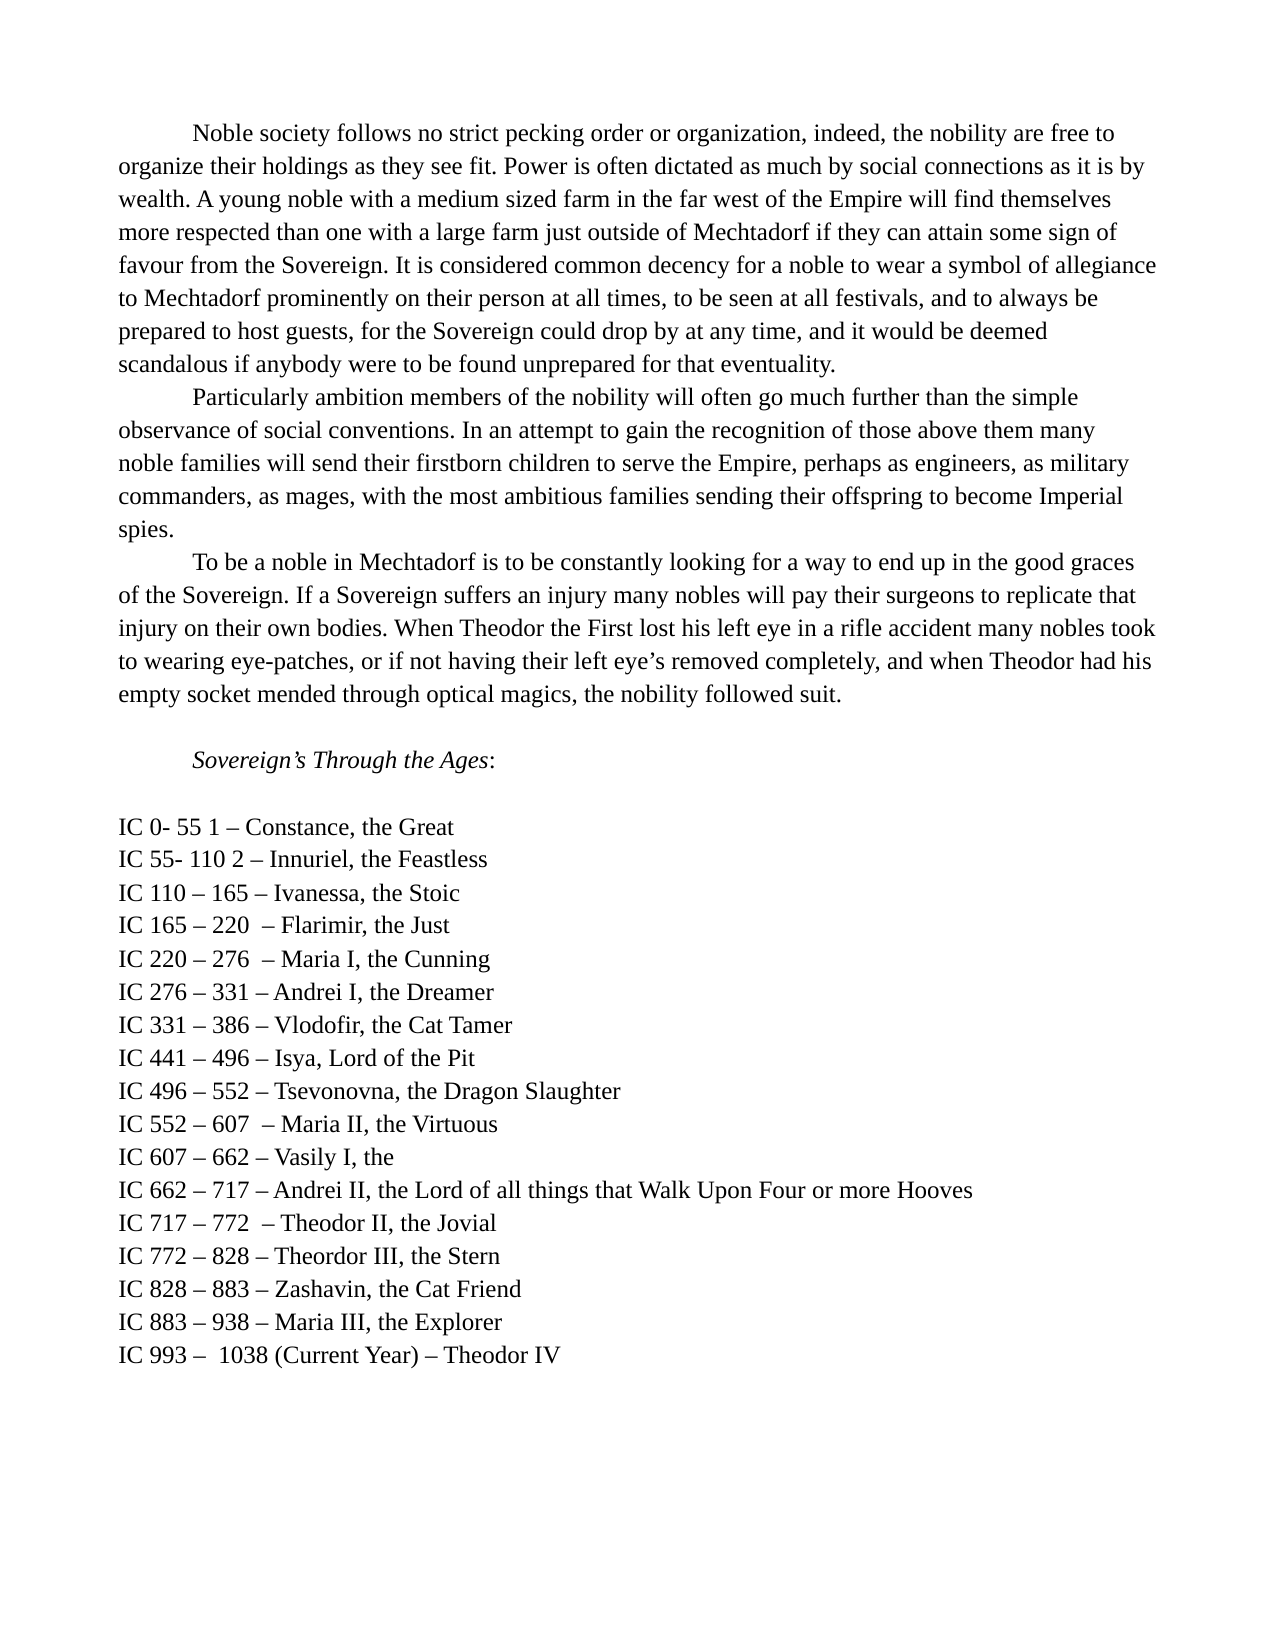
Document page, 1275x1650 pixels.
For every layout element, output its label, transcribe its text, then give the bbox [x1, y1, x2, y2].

text IC 165 – 220 – Flarimir, the Just [118, 911, 1157, 939]
text Noble society follows no strict pecking order or organization, indeed, the nobility are free to organize their holdings as they see fit. Power is often dictated as much by social connections as it is by wealth. A young noble with a medium sized farm in the far west of the Empire will find themselves more respected than one with a large farm just outside of Mechtadorf if they can attain some sign of favour from the Sovereign. It is considered common decency for a noble to wear a symbol of allegiance to Mechtadorf prominently on their person at all times, to be seen at all festivals, and to always be prepared to host guests, for the Sovereign could drop by at any time, and it would be deemed scandalous if anybody were to be found unprepared for that eventuality. [118, 118, 1157, 378]
text IC 110 – 165 – Ivanessa, the Stoic [118, 878, 1157, 906]
text IC 662 – 717 – Andrei II, the Lord of all things that Walk Upon Four or more Hooves [118, 1175, 1157, 1203]
text IC 496 – 552 – Tsevonovna, the Dragon Slaughter [118, 1076, 1157, 1104]
text Sovereign’s Through the Ages: [118, 746, 1157, 774]
text IC 276 – 331 – Andrei I, the Dreamer [118, 977, 1157, 1005]
text To be a noble in Mechtadorf is to be constantly looking for a way to end up in the good graces of the Sovereign. If a Sovereign suffers an injury many nobles will pay their surgeons to replicate that injury on their own bodies. When Theodor the First lost his left eye in a rifle accident many nobles took to wearing eye-patches, or if not having their left eye’s removed completely, and when Theodor had his empty socket mended through optical magics, the nobility followed suit. [118, 547, 1157, 708]
text IC 607 – 662 – Vasily I, the [118, 1142, 1157, 1171]
text IC 717 – 772 – Theodor II, the Jovial [118, 1208, 1157, 1237]
text Particularly ambition members of the nobility will often go much further than the simple observance of social conventions. In an attempt to gain the recognition of those above them many noble families will send their firstborn children to serve the Empire, perhaps as engineers, as military commanders, as mages, with the most ambitious families sending their offspring to become Imperial spies. [118, 382, 1157, 543]
text IC 441 – 496 – Isya, Lord of the Pit [118, 1043, 1157, 1071]
text IC 552 – 607 – Maria II, the Virtuous [118, 1109, 1157, 1137]
text IC 883 – 938 – Maria III, the Explorer [118, 1307, 1157, 1336]
text IC 828 – 883 – Zashavin, the Cat Friend [118, 1274, 1157, 1303]
text IC 220 – 276 – Maria I, the Cunning [118, 944, 1157, 972]
text IC 0- 55 1 – Constance, the Great [118, 812, 1157, 840]
text IC 993 – 1038 (Current Year) – Theodor IV [118, 1340, 1157, 1369]
text IC 331 – 386 – Vlodofir, the Cat Tamer [118, 1010, 1157, 1038]
text IC 55- 110 2 – Innuriel, the Feastless [118, 844, 1157, 873]
text IC 772 – 828 – Theordor III, the Stern [118, 1241, 1157, 1269]
